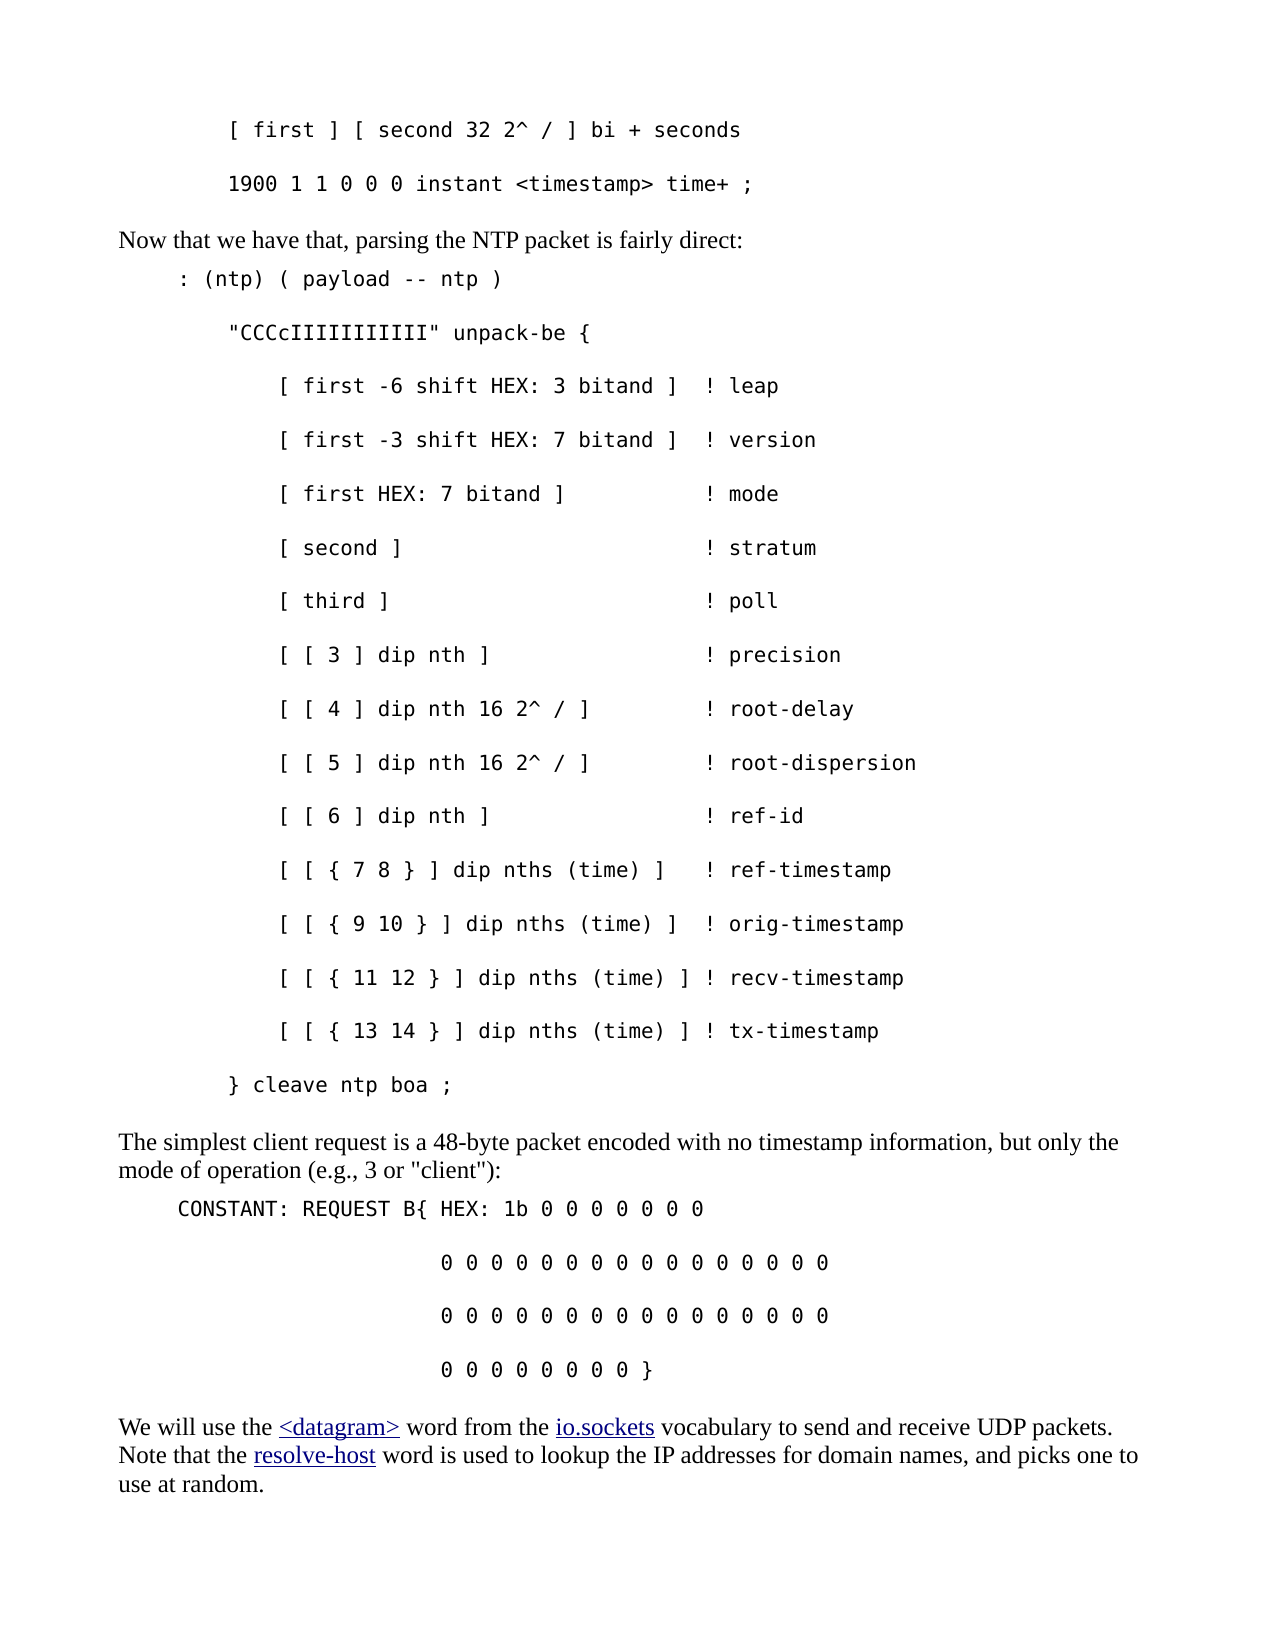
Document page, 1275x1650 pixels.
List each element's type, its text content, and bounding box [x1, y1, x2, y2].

text 1900 1 1 0 0 0 instant <timestamp> time+ ; [177, 172, 1098, 196]
text [ [ { 13 14 } ] dip nths (time) ] ! tx-timestamp [177, 1019, 1098, 1044]
text [ first ] [ second 32 2^ / ] bi + seconds [177, 118, 1098, 142]
text : (ntp) ( payload -- ntp ) [177, 267, 1098, 291]
text [ [ { 7 8 } ] dip nths (time) ] ! ref-timestamp [177, 858, 1098, 882]
text [ [ { 9 10 } ] dip nths (time) ] ! orig-timestamp [177, 912, 1098, 936]
text [ second ] ! stratum [177, 536, 1098, 560]
text [ [ 5 ] dip nth 16 2^ / ] ! root-dispersion [177, 751, 1098, 775]
text [ [ 4 ] dip nth 16 2^ / ] ! root-delay [177, 697, 1098, 721]
text [ first HEX: 7 bitand ] ! mode [177, 482, 1098, 506]
text 0 0 0 0 0 0 0 0 0 0 0 0 0 0 0 0 [177, 1251, 1098, 1275]
text CONSTANT: REQUEST B{ HEX: 1b 0 0 0 0 0 0 0 [177, 1197, 1098, 1221]
text Now that we have that, parsing the NTP packet is fairly direct: [118, 226, 1157, 254]
text The simplest client request is a 48-byte packet encoded with no timestamp information, but only the mode of operation (e.g., 3 or "client"): [118, 1127, 1157, 1184]
text 0 0 0 0 0 0 0 0 0 0 0 0 0 0 0 0 [177, 1304, 1098, 1329]
text [ [ 6 ] dip nth ] ! ref-id [177, 804, 1098, 829]
text [ [ 3 ] dip nth ] ! precision [177, 643, 1098, 667]
text } cleave ntp boa ; [177, 1073, 1098, 1097]
text [ first -6 shift HEX: 3 bitand ] ! leap [177, 374, 1098, 399]
text [ first -3 shift HEX: 7 bitand ] ! version [177, 428, 1098, 452]
text [ [ { 11 12 } ] dip nths (time) ] ! recv-timestamp [177, 966, 1098, 990]
text 0 0 0 0 0 0 0 0 } [177, 1358, 1098, 1382]
text [ third ] ! poll [177, 589, 1098, 614]
text "CCCcIIIIIIIIIII" unpack-be { [177, 321, 1098, 345]
text We will use the <datagram> word from the io.sockets vocabulary to send and receive UDP packets. Note that the resolve-host word is used to lookup the IP addresses for domain names, and picks one to use at random. [118, 1412, 1157, 1498]
